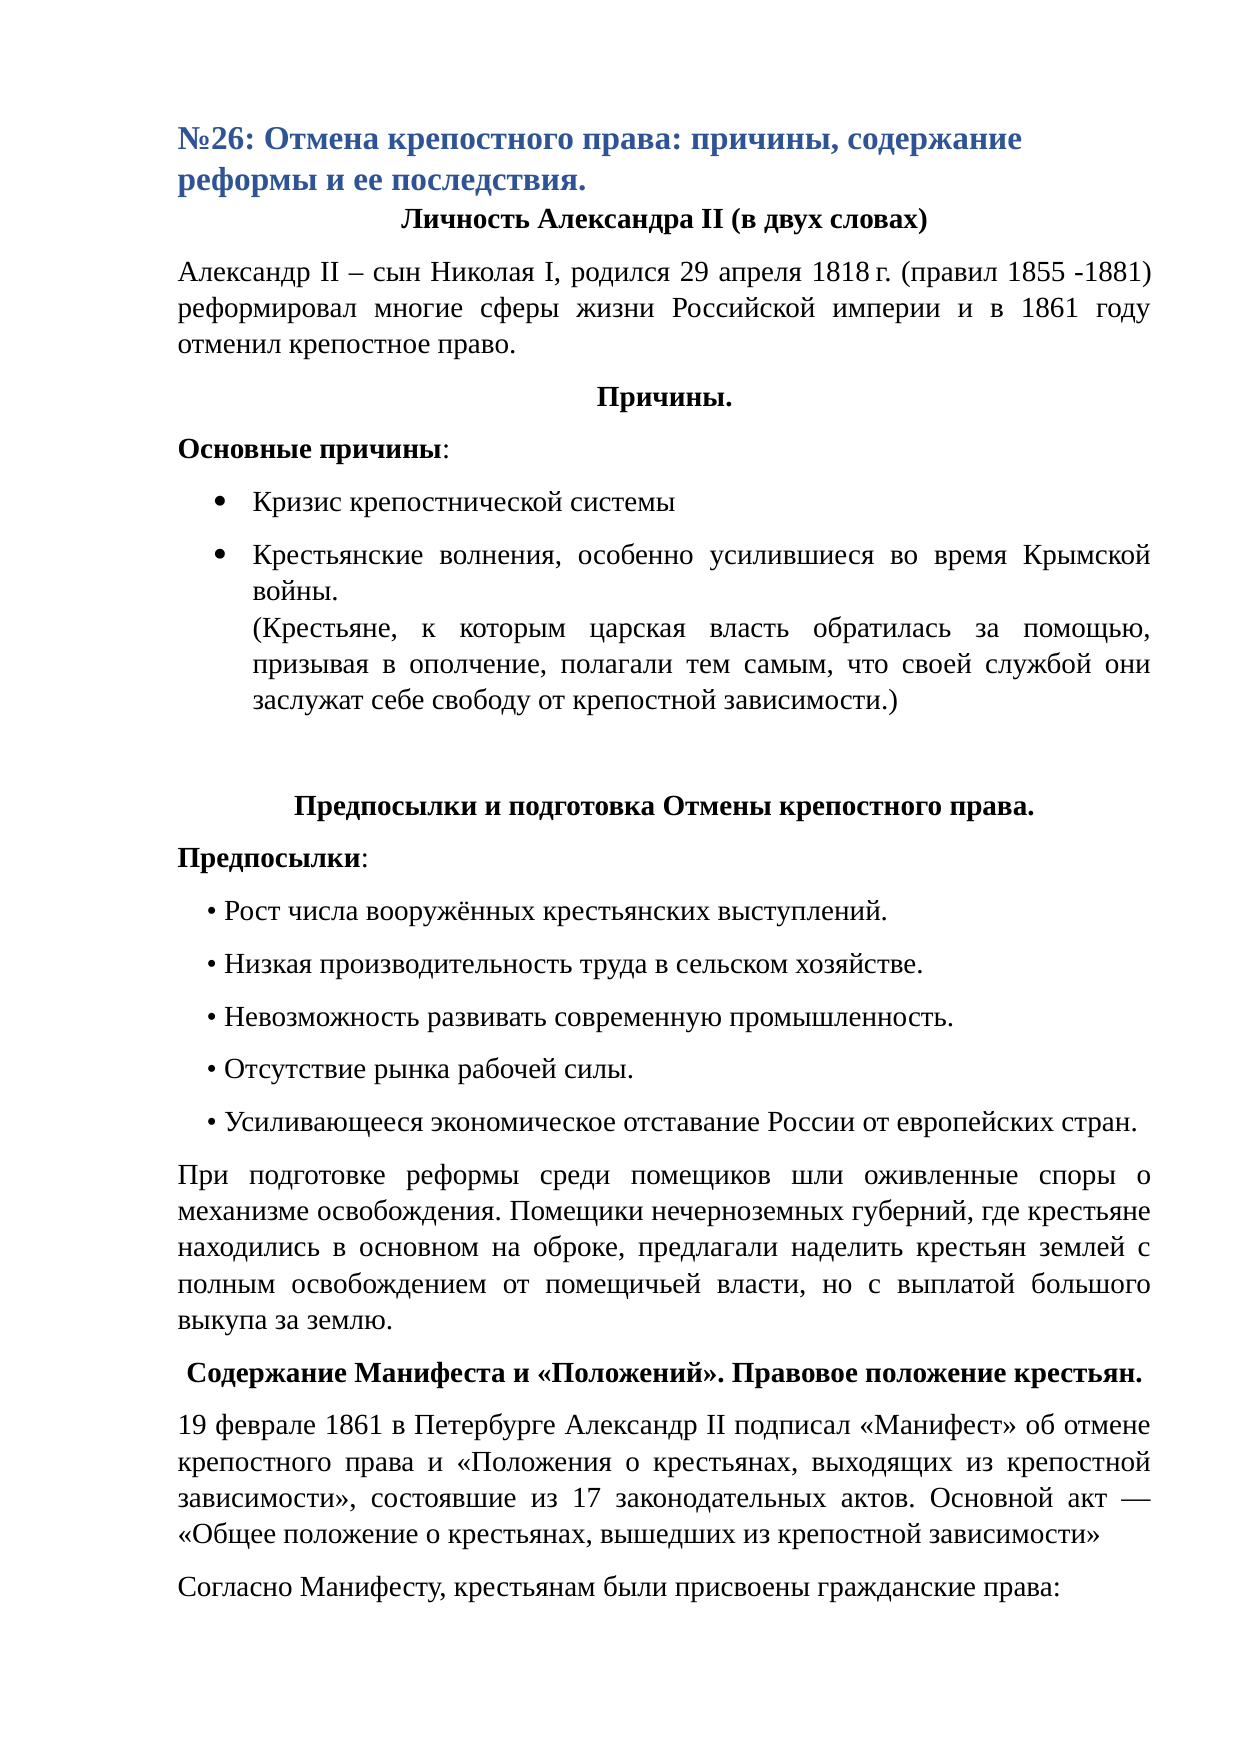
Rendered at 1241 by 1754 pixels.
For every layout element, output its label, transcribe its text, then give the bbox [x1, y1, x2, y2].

text Личность Александра II (в двух словах) [177, 201, 1152, 234]
text • Невозможность развивать современную промышленность. [177, 999, 1152, 1032]
list Кризис крепостнической системы [215, 484, 1152, 518]
text При подготовке реформы среди помещиков шли оживленные споры о механизме освобождения. Помещики нечерноземных губерний, где крестьяне находились в основном на оброке, предлагали наделить крестьян землей с полным освобождением от помещичьей власти, но с выплатой большого выкупа за землю. [177, 1157, 1152, 1335]
text Причины. [177, 379, 1152, 412]
text Согласно Манифесту, крестьянам были присвоены гражданские права: [177, 1569, 1152, 1602]
text • Усиливающееся экономическое отставание России от европейских стран. [177, 1104, 1152, 1138]
text Основные причины: [177, 432, 1152, 465]
text • Отсутствие рынка рабочей силы. [177, 1052, 1152, 1085]
subtitle №26: Отмена крепостного права: причины, содержание реформы и ее последствия. [177, 118, 1152, 198]
text • Рост числа вооружённых крестьянских выступлений. [177, 893, 1152, 927]
text Содержание Манифеста и «Положений». Правовое положение крестьян. [177, 1355, 1152, 1388]
text Предпосылки: [177, 840, 1152, 874]
list Крестьянские волнения, особенно усилившиеся во время Крымской войны. (Крестьяне, к которым царская власть обратилась за помощью, призывая в ополчение, полагали тем самым, что своей службой они заслужат себе свободу от крепостной зависимости.) [215, 537, 1152, 716]
text Предпосылки и подготовка Отмены крепостного права. [177, 788, 1152, 821]
text • Низкая производительность труда в сельском хозяйстве. [177, 946, 1152, 979]
text 19 феврале 1861 в Петербурге Александр II подписал «Манифест» об отмене крепостного права и «Положения о крестьянах, выходящих из крепостной зависимости», состоявшие из 17 законодательных актов. Основной акт — «Общее положение о крестьянах, вышедших из крепостной зависимости» [177, 1407, 1152, 1549]
text Александр II – сын Николая I, родился 29 апреля 1818 г. (правил 1855 -1881) реформировал многие сферы жизни Российской империи и в 1861 году отменил крепостное право. [177, 254, 1152, 359]
